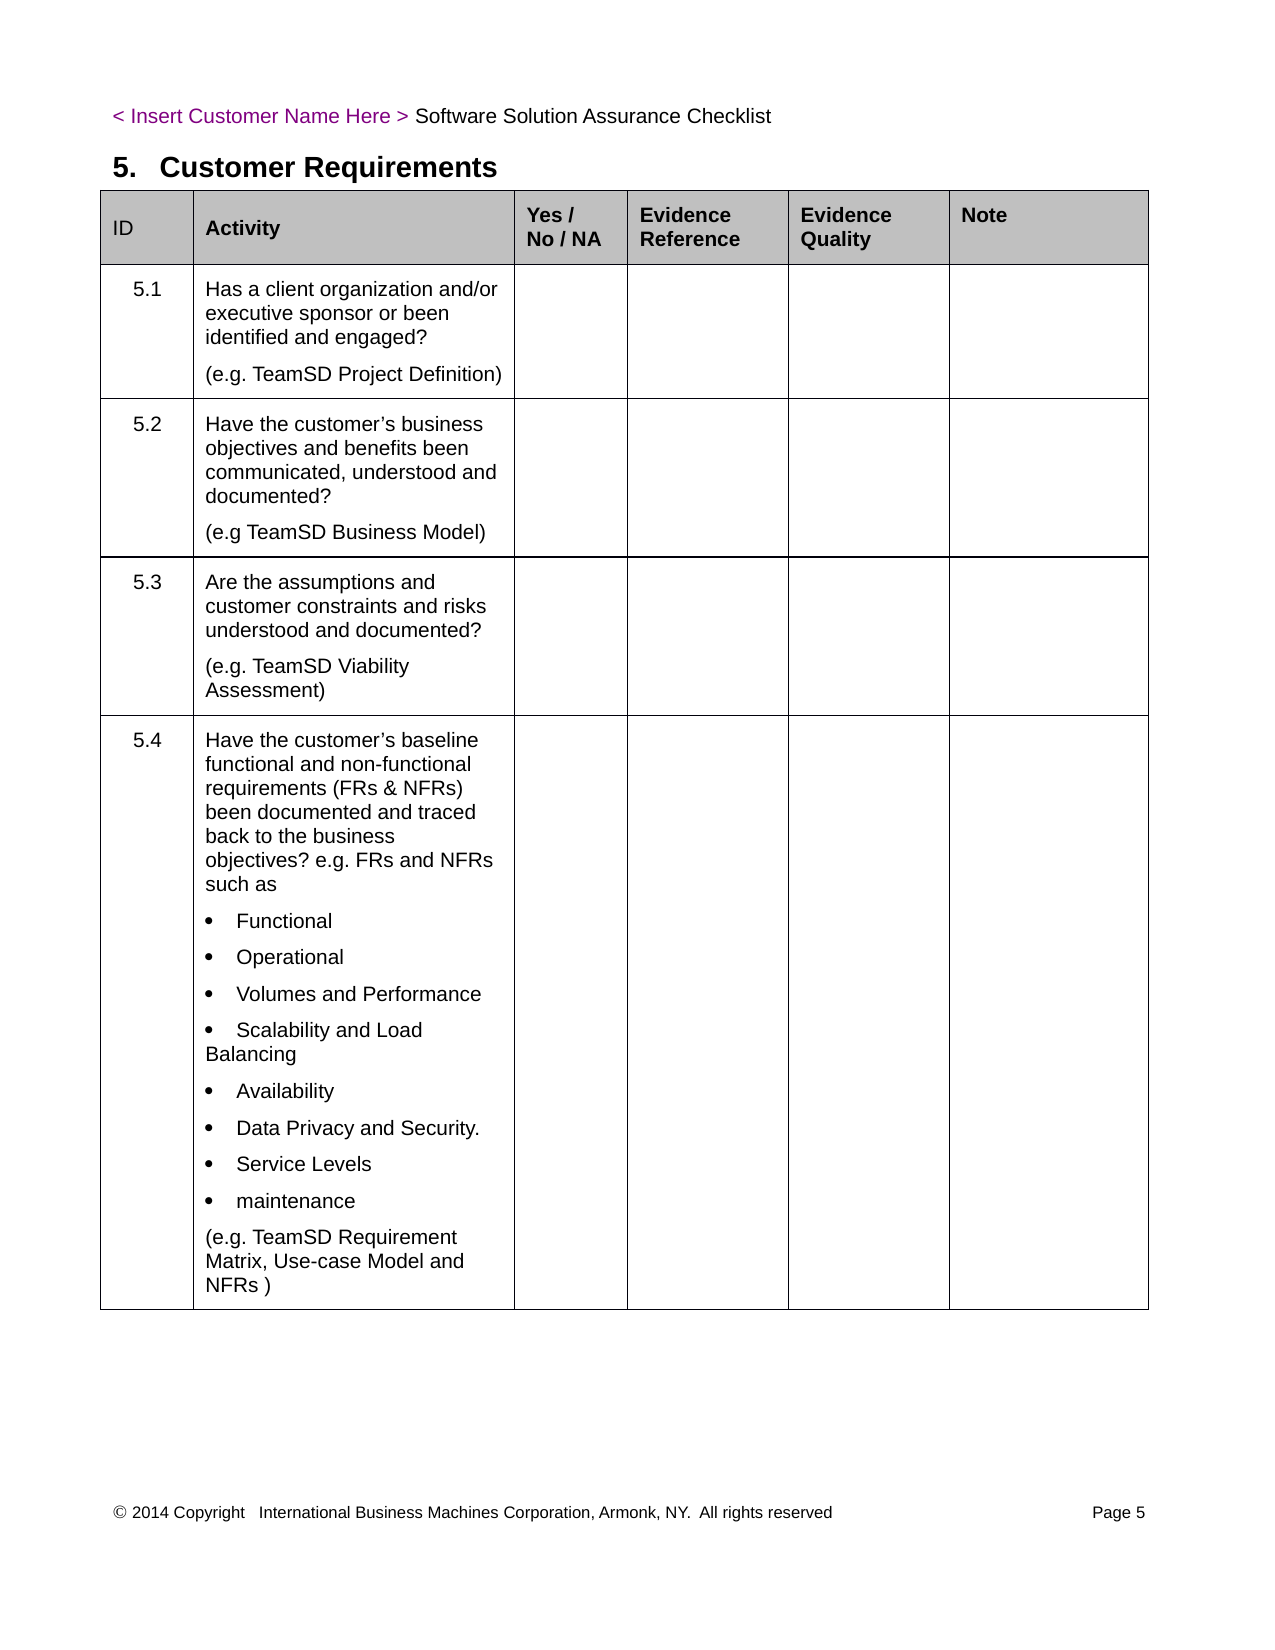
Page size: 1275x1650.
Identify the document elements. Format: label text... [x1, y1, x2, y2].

table_cell [789, 399, 949, 556]
table_cell [628, 399, 788, 556]
table_cell [950, 265, 1148, 398]
table_cell Are the assumptions and customer constraints and risks understood and documented? (e.g. TeamSD Viability Assessment) [194, 558, 514, 715]
table_cell [515, 265, 627, 398]
table_header Activity [194, 191, 514, 264]
table_cell [950, 558, 1148, 715]
table_cell [515, 558, 627, 715]
table_cell [789, 716, 949, 1309]
table_cell [950, 399, 1148, 556]
table_cell [628, 558, 788, 715]
table_header Note [950, 191, 1148, 264]
table_cell Have the customer’s baseline functional and non-functional requirements (FRs & NFRs) been documented and traced back to the business objectives? e.g. FRs and NFRs such as Functional Operational Volumes and Performance Scalability and Load Balancing Availability Data Privacy and Security. Service Levels maintenance (e.g. TeamSD Requirement Matrix, Use-case Model and NFRs ) [194, 716, 514, 1309]
table_cell [515, 399, 627, 556]
table_cell 5.4 [101, 716, 193, 1309]
table_header Yes / No / NA [515, 191, 627, 264]
table_cell [789, 558, 949, 715]
table_header Evidence Quality [789, 191, 949, 264]
table_cell 5.1 [101, 265, 193, 398]
table_cell 5.2 [101, 399, 193, 556]
table_cell 5.3 [101, 558, 193, 715]
table_cell [628, 265, 788, 398]
table_header ID [101, 191, 193, 264]
table_cell [789, 265, 949, 398]
table_cell Have the customer’s business objectives and benefits been communicated, understood and documented? (e.g TeamSD Business Model) [194, 399, 514, 556]
table_cell [628, 716, 788, 1309]
subtitle Customer Requirements [112, 150, 1162, 183]
table_cell [515, 716, 627, 1309]
table_cell Has a client organization and/or executive sponsor or been identified and engaged? (e.g. TeamSD Project Definition) [194, 265, 514, 398]
table_cell [950, 716, 1148, 1309]
table_header Evidence Reference [628, 191, 788, 264]
